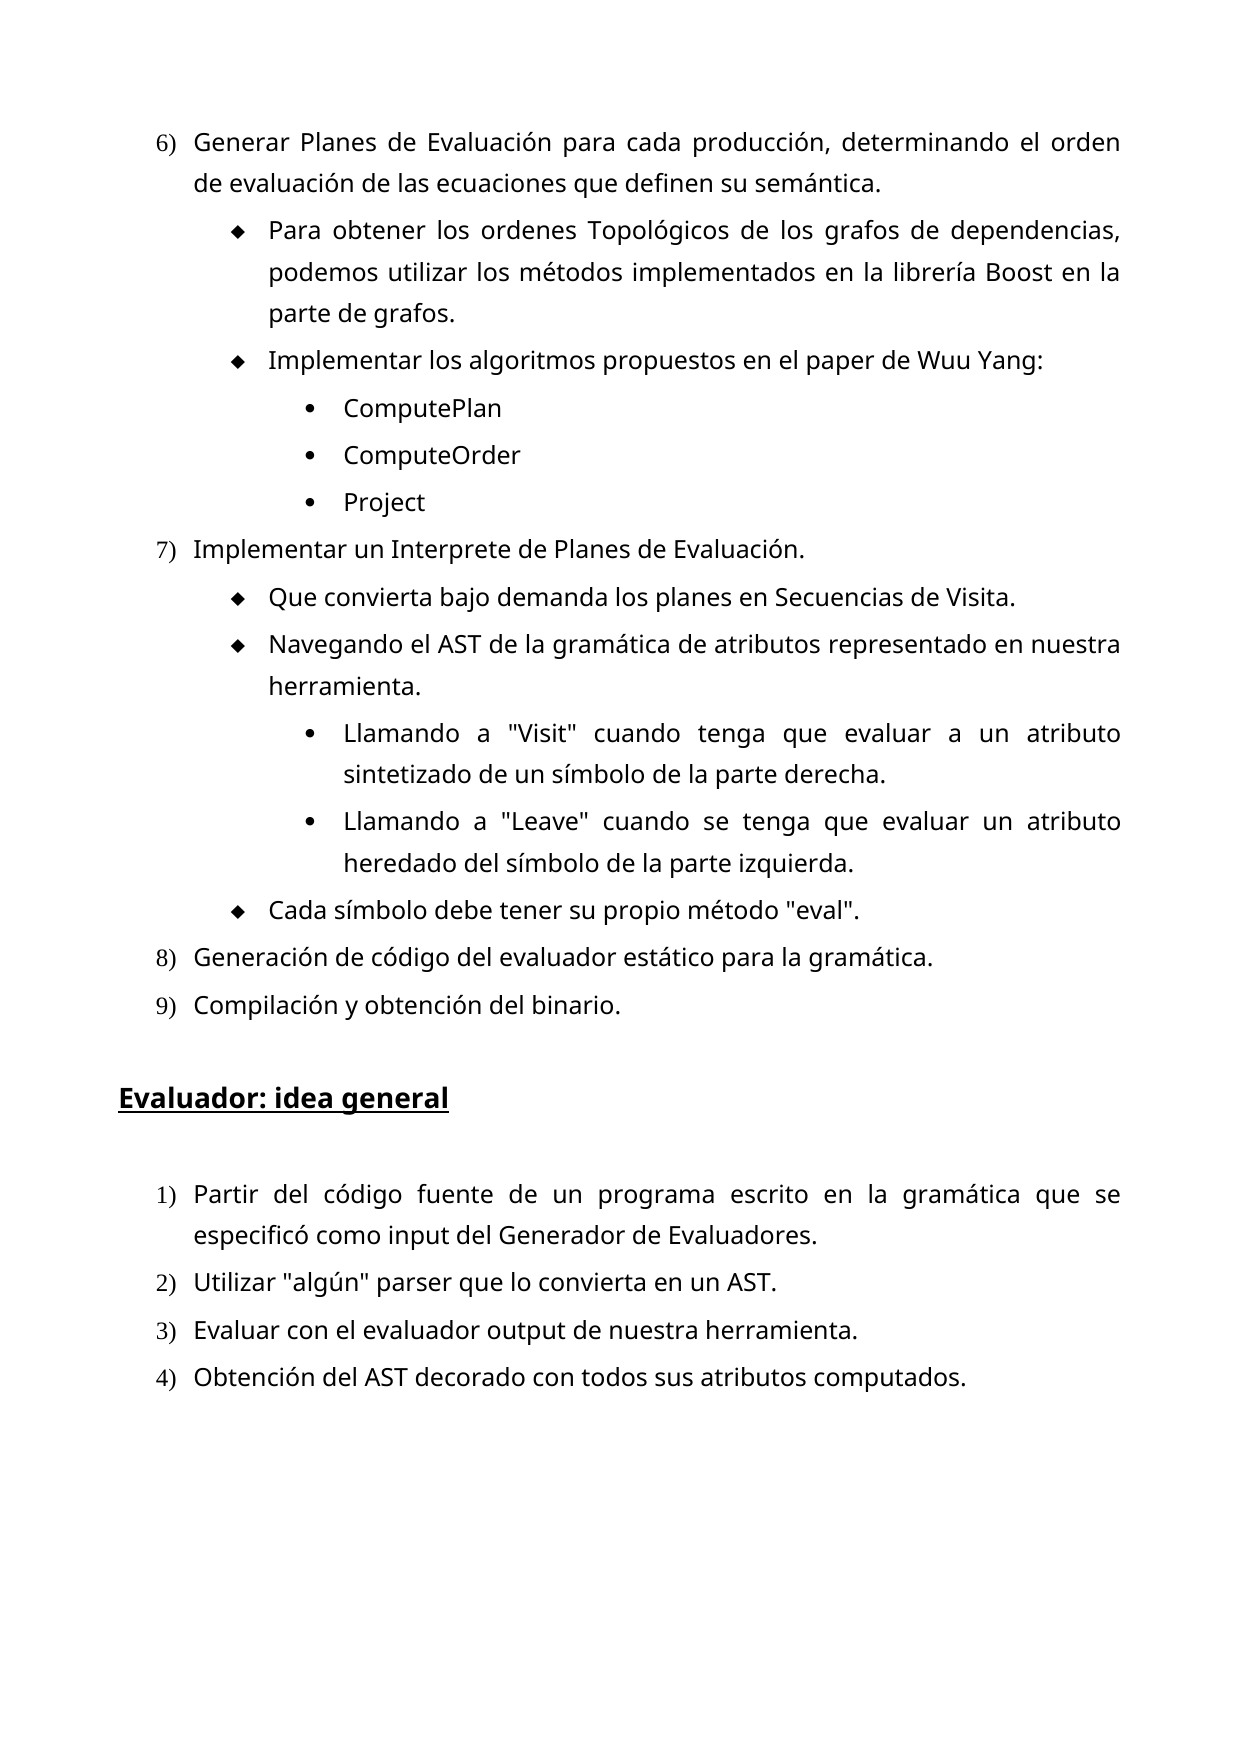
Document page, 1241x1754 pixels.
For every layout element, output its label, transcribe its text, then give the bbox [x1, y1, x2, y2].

list Compilación y obtención del binario. [156, 981, 1122, 1022]
list Implementar un Interprete de Planes de Evaluación. [156, 526, 1122, 567]
list ComputePlan [306, 384, 1122, 425]
list Navegando el AST de la gramática de atributos representado en nuestra herramienta. [231, 621, 1122, 703]
list Para obtener los ordenes Topológicos de los grafos de dependencias, podemos utilizar los métodos implementados en la librería Boost en la parte de grafos. [231, 207, 1122, 331]
list Llamando a "Visit" cuando tenga que evaluar a un atributo sintetizado de un símbolo de la parte derecha. [306, 709, 1122, 792]
list Cada símbolo debe tener su propio método "eval". [231, 886, 1122, 928]
list Generar Planes de Evaluación para cada producción, determinando el orden de evaluación de las ecuaciones que definen su semántica. [156, 118, 1122, 201]
list Evaluar con el evaluador output de nuestra herramienta. [156, 1306, 1122, 1347]
list Obtención del AST decorado con todos sus atributos computados. [156, 1353, 1122, 1395]
text Evaluador: idea general [118, 1076, 1122, 1117]
list Partir del código fuente de un programa escrito en la gramática que se especificó como input del Generador de Evaluadores. [156, 1170, 1122, 1253]
list Llamando a "Leave" cuando se tenga que evaluar un atributo heredado del símbolo de la parte izquierda. [306, 798, 1122, 881]
list Implementar los algoritmos propuestos en el paper de Wuu Yang: [231, 337, 1122, 378]
list ComputeOrder [306, 431, 1122, 473]
list Que convierta bajo demanda los planes en Secuencias de Visita. [231, 573, 1122, 614]
list Utilizar "algún" parser que lo convierta en un AST. [156, 1259, 1122, 1300]
list Project [306, 479, 1122, 520]
list Generación de código del evaluador estático para la gramática. [156, 934, 1122, 975]
